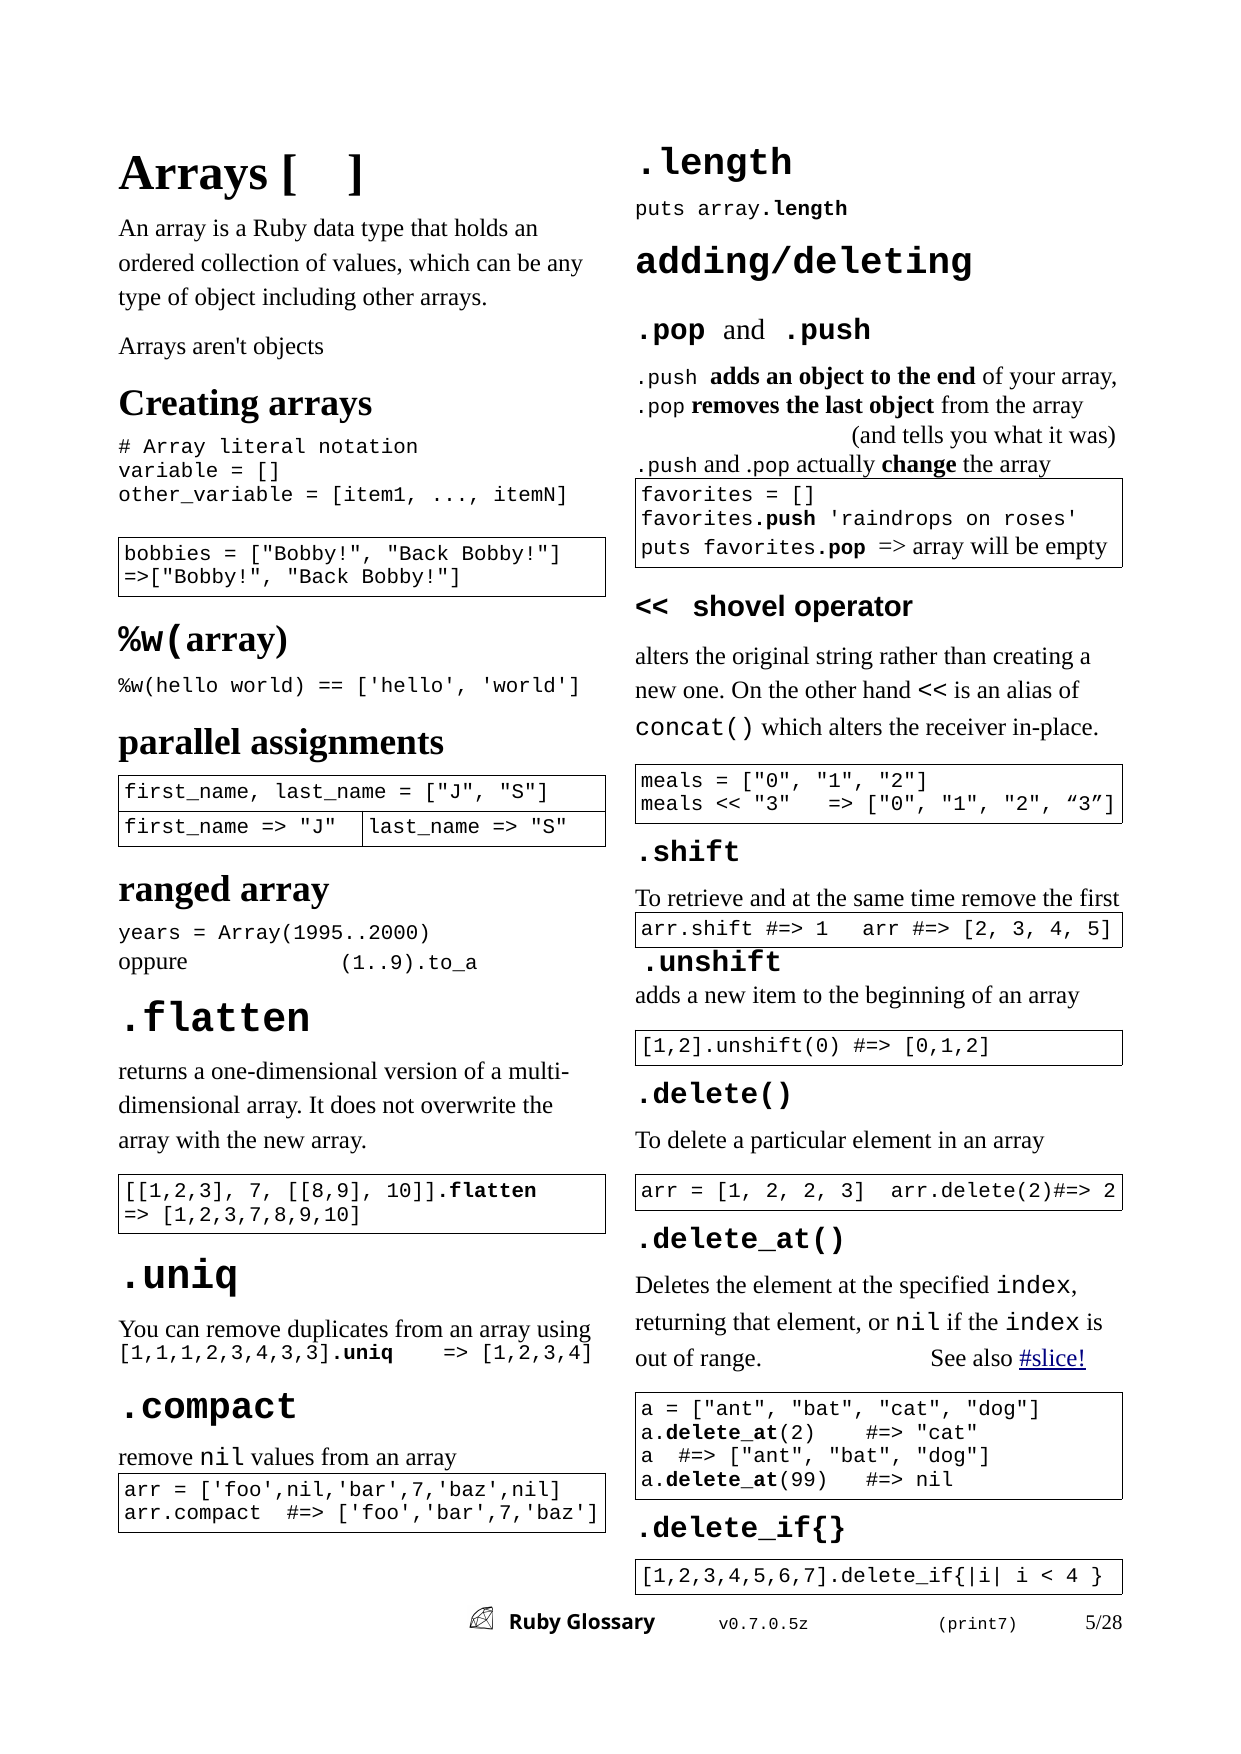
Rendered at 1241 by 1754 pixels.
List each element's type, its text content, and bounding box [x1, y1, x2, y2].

text An array is a Ruby data type that holds an ordered collection of values, which can be any type of object including other arrays. [118, 213, 605, 311]
subtitle Creating arrays [118, 381, 605, 424]
subtitle .delete_if{} [635, 1513, 1122, 1546]
table_header bobbies = ["Bobby!", "Back Bobby!"] =>["Bobby!", "Back Bobby!"] [119, 538, 605, 596]
text To retrieve and at the same time remove the first [635, 883, 1122, 912]
text oppure (1..9).to_a [118, 946, 605, 976]
table_cell last_name => "S" [363, 812, 605, 846]
table_header arr = [1, 2, 2, 3] arr.delete(2)#=> 2 [636, 1175, 1122, 1209]
subtitle .length [635, 143, 1122, 186]
text years = Array(1995..2000) [118, 922, 605, 946]
table_header arr.shift #=> 1 arr #=> [2, 3, 4, 5] [636, 913, 1122, 947]
table_header first_name, last_name = ["J", "S"] [119, 776, 605, 811]
table_header arr = ['foo',nil,'bar',7,'baz',nil] arr.compact #=> ['foo','bar',7,'baz'] [119, 1474, 605, 1532]
subtitle %w(array) [118, 617, 605, 663]
subtitle ranged array [118, 867, 605, 910]
text To delete a particular element in an array [635, 1125, 1122, 1154]
text returns a one-dimensional version of a multi-dimensional array. It does not overwrite the array with the new array. [118, 1056, 605, 1154]
subtitle .uniq [118, 1254, 605, 1301]
subtitle adding/deleting [635, 243, 1122, 285]
table_header meals = ["0", "1", "2"] meals << "3" => ["0", "1", "2", “3”] [636, 765, 1122, 823]
table_header [1,2].unshift(0) #=> [0,1,2] [636, 1031, 1122, 1065]
text other_variable = [item1, ..., itemN] [118, 484, 605, 507]
subtitle .compact [118, 1387, 605, 1429]
table_header favorites = [] favorites.push 'raindrops on roses' puts favorites.pop => array will be empty [636, 479, 1122, 567]
text %w(hello world) == ['hello', 'world'] [118, 675, 605, 699]
subtitle .pop and .push [635, 312, 1122, 348]
text puts array.length [635, 198, 1122, 222]
text .push and .pop actually change the array [635, 449, 1122, 478]
text remove nil values from an array [118, 1442, 605, 1473]
subtitle .delete() [635, 1079, 1122, 1113]
subtitle Arrays [ ] [118, 143, 605, 201]
table_cell first_name => "J" [119, 812, 362, 846]
text alters the original string rather than creating a new one. On the other hand << is an alias of concat() which alters the receiver in-place. [635, 641, 1122, 743]
subtitle .shift [635, 837, 1122, 871]
text You can remove duplicates from an array using [118, 1314, 605, 1342]
subtitle .delete_at() [635, 1224, 1122, 1258]
text Deletes the element at the specified index, returning that element, or nil if the index is out of range. See also #slice! [635, 1270, 1122, 1372]
text # Array literal notation [118, 436, 605, 460]
table_header [1,2,3,4,5,6,7].delete_if{|i| i < 4 } [636, 1560, 1122, 1594]
table_header [[1,2,3], 7, [[8,9], 10]].flatten => [1,2,3,7,8,9,10] [119, 1175, 605, 1233]
text [1,1,1,2,3,4,3,3].uniq => [1,2,3,4] [118, 1342, 605, 1366]
text .push adds an object to the end of your array, .pop removes the last object from the array [635, 361, 1122, 420]
text (and tells you what it was) [635, 420, 1122, 449]
subtitle << shovel operator [635, 581, 1122, 629]
text Arrays aren't objects [118, 331, 605, 360]
text variable = [] [118, 460, 605, 484]
subtitle .flatten [118, 996, 605, 1044]
picture [467, 1605, 493, 1630]
subtitle parallel assignments [118, 720, 605, 763]
text .unshift [635, 948, 1122, 981]
table_header a = ["ant", "bat", "cat", "dog"] a.delete_at(2) #=> "cat" a #=> ["ant", "bat", "dog"] a.delete_at(99) #=> nil [636, 1393, 1122, 1498]
text adds a new item to the beginning of an array [635, 981, 1122, 1009]
